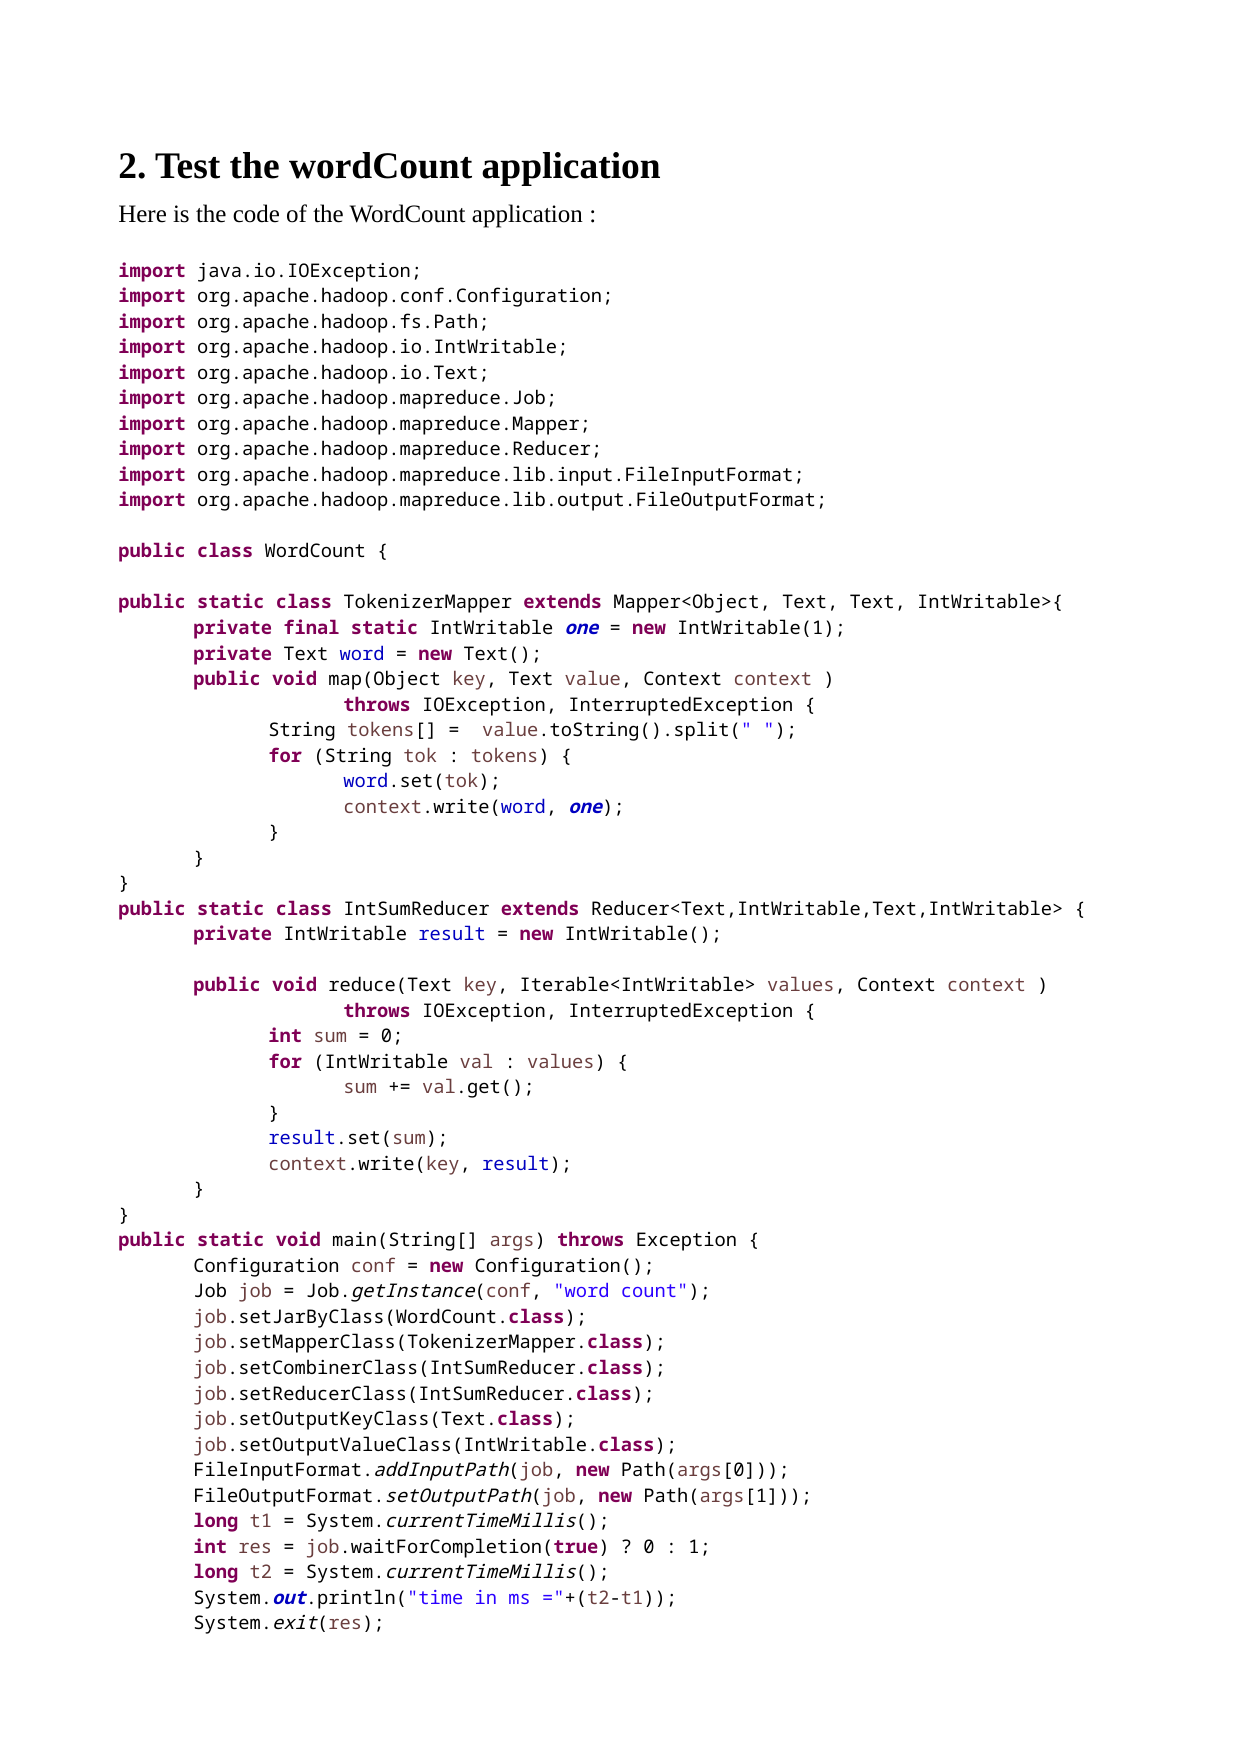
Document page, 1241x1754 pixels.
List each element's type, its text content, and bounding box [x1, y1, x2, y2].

text } [118, 1201, 1122, 1227]
text sum += val.get(); [118, 1074, 1122, 1099]
text import org.apache.hadoop.conf.Configuration; [118, 282, 1122, 308]
text long t1 = System.currentTimeMillis(); [118, 1507, 1122, 1533]
text } [118, 844, 1122, 869]
text FileOutputFormat.setOutputPath(job, new Path(args[1])); [118, 1482, 1122, 1507]
text public void reduce(Text key, Iterable<IntWritable> values, Context context ) [118, 972, 1122, 997]
text FileInputFormat.addInputPath(job, new Path(args[0])); [118, 1456, 1122, 1482]
text import org.apache.hadoop.mapreduce.lib.input.FileInputFormat; [118, 461, 1122, 487]
text public static class IntSumReducer extends Reducer<Text,IntWritable,Text,IntWritable> { [118, 895, 1122, 921]
text String tokens[] = value.toString().split(" "); [118, 716, 1122, 742]
text public static void main(String[] args) throws Exception { [118, 1227, 1122, 1252]
text System.out.println("time in ms ="+(t2-t1)); [118, 1584, 1122, 1609]
text Job job = Job.getInstance(conf, "word count"); [118, 1278, 1122, 1303]
text } [118, 1176, 1122, 1201]
text context.write(key, result); [118, 1150, 1122, 1176]
text } [118, 1099, 1122, 1125]
text for (String tok : tokens) { [118, 742, 1122, 767]
text job.setOutputValueClass(IntWritable.class); [118, 1431, 1122, 1456]
text throws IOException, InterruptedException { [118, 997, 1122, 1023]
text Configuration conf = new Configuration(); [118, 1252, 1122, 1278]
text throws IOException, InterruptedException { [118, 691, 1122, 716]
text import org.apache.hadoop.mapreduce.lib.output.FileOutputFormat; [118, 487, 1122, 512]
text Here is the code of the WordCount application : [118, 199, 1063, 227]
text } [118, 818, 1122, 844]
text private IntWritable result = new IntWritable(); [118, 921, 1122, 946]
text job.setCombinerClass(IntSumReducer.class); [118, 1354, 1122, 1380]
text import org.apache.hadoop.mapreduce.Job; [118, 384, 1122, 410]
text word.set(tok); [118, 767, 1122, 793]
text import java.io.IOException; [118, 257, 1122, 282]
text job.setOutputKeyClass(Text.class); [118, 1405, 1122, 1431]
subtitle 2. Test the wordCount application [118, 143, 1122, 186]
text public void map(Object key, Text value, Context context ) [118, 665, 1122, 691]
text System.exit(res); [118, 1609, 1122, 1635]
text private final static IntWritable one = new IntWritable(1); [118, 614, 1122, 640]
text } [118, 869, 1122, 895]
text context.write(word, one); [118, 793, 1122, 818]
text job.setReducerClass(IntSumReducer.class); [118, 1380, 1122, 1405]
text for (IntWritable val : values) { [118, 1048, 1122, 1074]
text import org.apache.hadoop.io.IntWritable; [118, 333, 1122, 359]
text public static class TokenizerMapper extends Mapper<Object, Text, Text, IntWritable>{ [118, 589, 1122, 614]
text import org.apache.hadoop.mapreduce.Mapper; [118, 410, 1122, 436]
text int sum = 0; [118, 1023, 1122, 1048]
text job.setJarByClass(WordCount.class); [118, 1303, 1122, 1329]
text int res = job.waitForCompletion(true) ? 0 : 1; [118, 1533, 1122, 1558]
text import org.apache.hadoop.fs.Path; [118, 308, 1122, 333]
text private Text word = new Text(); [118, 640, 1122, 665]
text import org.apache.hadoop.mapreduce.Reducer; [118, 436, 1122, 461]
text long t2 = System.currentTimeMillis(); [118, 1558, 1122, 1584]
text result.set(sum); [118, 1125, 1122, 1150]
text import org.apache.hadoop.io.Text; [118, 359, 1122, 384]
text job.setMapperClass(TokenizerMapper.class); [118, 1329, 1122, 1354]
text public class WordCount { [118, 538, 1122, 563]
